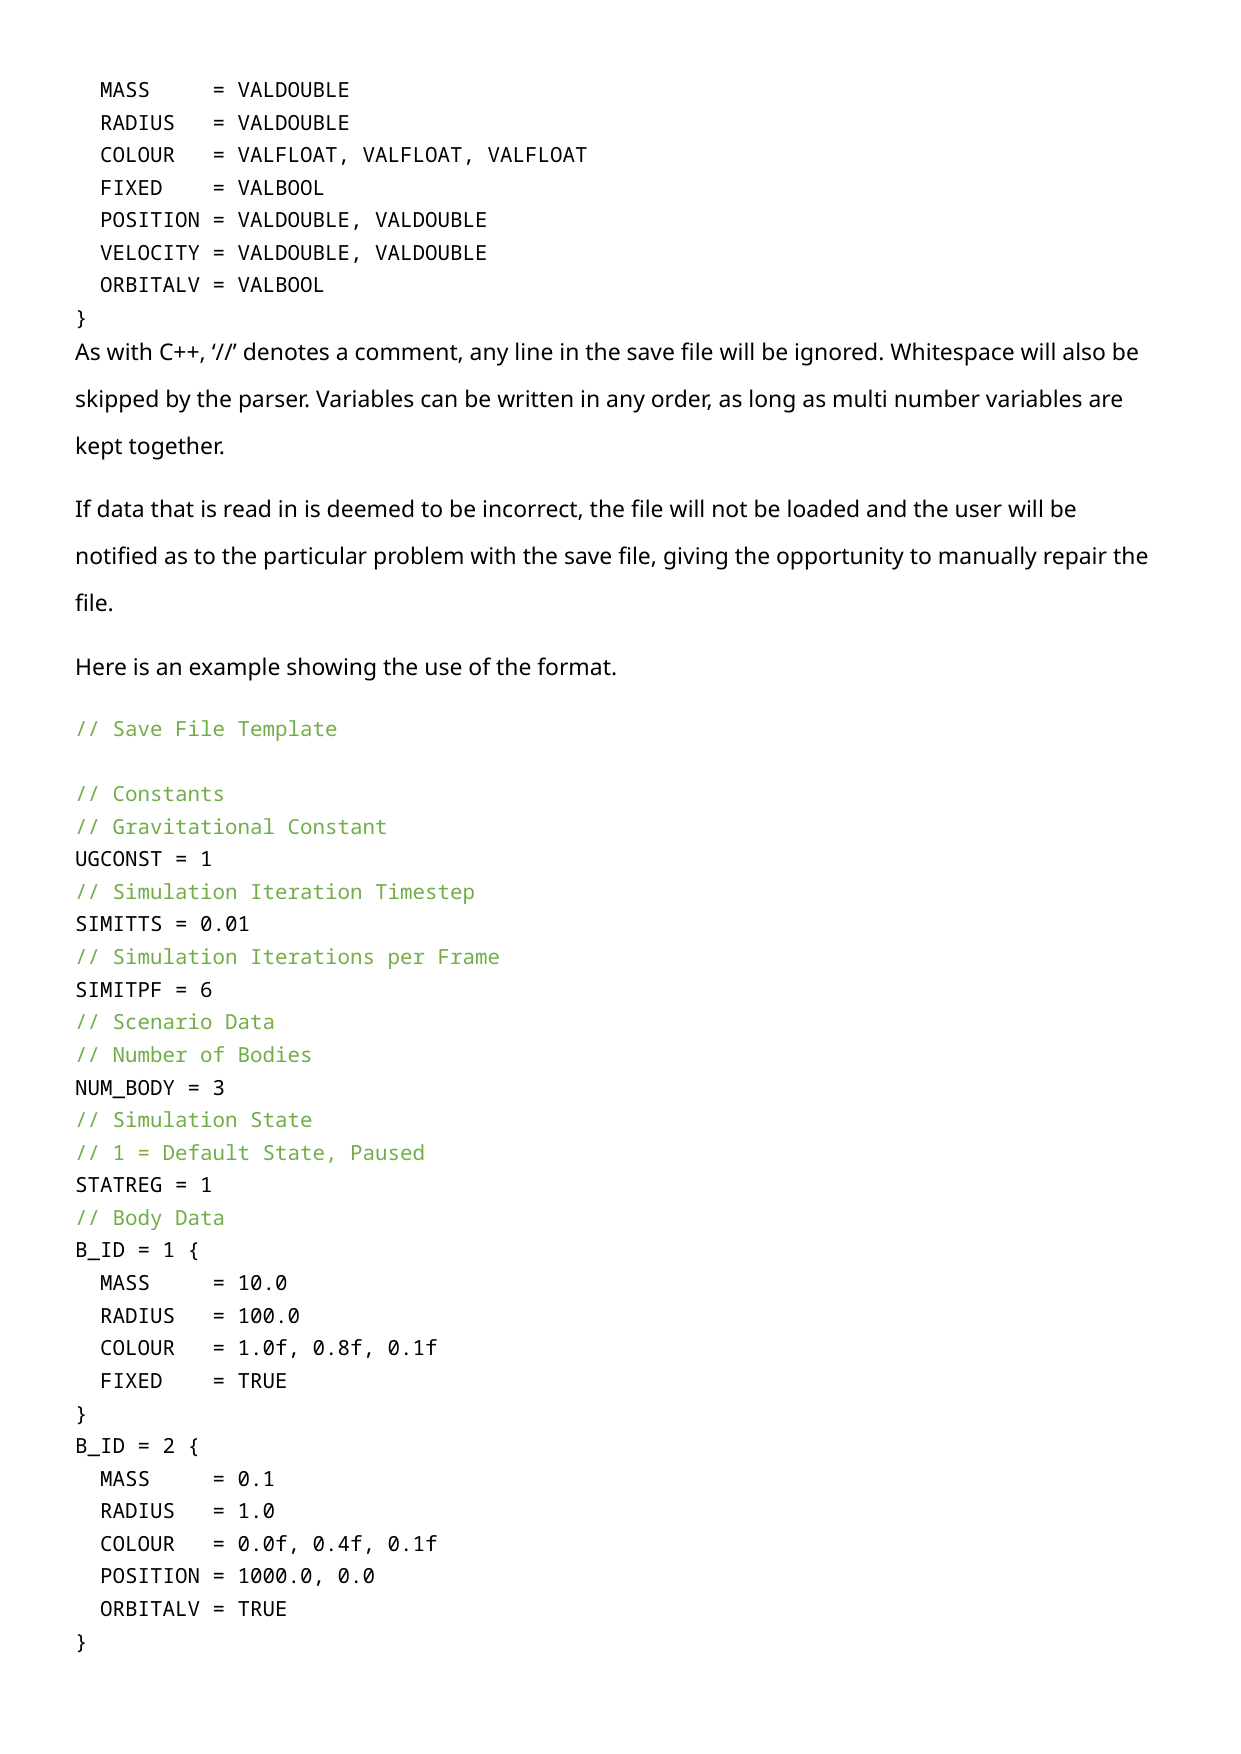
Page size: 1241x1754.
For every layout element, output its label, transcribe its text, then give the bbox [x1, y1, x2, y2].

text // 1 = Default State, Paused [75, 1138, 1165, 1166]
text RADIUS = 100.0 [75, 1301, 1165, 1329]
text } [75, 303, 1165, 332]
text // Simulation Iterations per Frame [75, 942, 1165, 971]
text // Scenario Data [75, 1007, 1165, 1036]
text Here is an example showing the use of the format. [75, 650, 1165, 682]
text COLOUR = 0.0f, 0.4f, 0.1f [75, 1529, 1165, 1557]
text SIMITPF = 6 [75, 975, 1165, 1003]
text MASS = 10.0 [75, 1268, 1165, 1297]
text } [75, 1627, 1165, 1655]
text } [75, 1399, 1165, 1427]
text RADIUS = VALDOUBLE [75, 108, 1165, 136]
text FIXED = VALBOOL [75, 173, 1165, 201]
text MASS = 0.1 [75, 1464, 1165, 1492]
text ORBITALV = VALBOOL [75, 271, 1165, 299]
text ORBITALV = TRUE [75, 1594, 1165, 1623]
text B_ID = 2 { [75, 1431, 1165, 1460]
text NUM_BODY = 3 [75, 1073, 1165, 1101]
text // Gravitational Constant [75, 812, 1165, 840]
text POSITION = 1000.0, 0.0 [75, 1562, 1165, 1590]
text // Number of Bodies [75, 1040, 1165, 1068]
text SIMITTS = 0.01 [75, 909, 1165, 938]
text COLOUR = 1.0f, 0.8f, 0.1f [75, 1333, 1165, 1362]
text COLOUR = VALFLOAT, VALFLOAT, VALFLOAT [75, 140, 1165, 169]
text // Save File Template [75, 714, 1165, 742]
text As with C++, ‘//’ denotes a comment, any line in the save file will be ignored. Whitespace will also be skipped by the parser. Variables can be written in any order, as long as multi number variables are kept together. [75, 336, 1165, 461]
text // Simulation Iteration Timestep [75, 877, 1165, 905]
text UGCONST = 1 [75, 844, 1165, 873]
text MASS = VALDOUBLE [75, 75, 1165, 103]
text If data that is read in is deemed to be incorrect, the file will not be loaded and the user will be notified as to the particular problem with the save file, giving the opportunity to manually repair the file. [75, 493, 1165, 618]
text // Body Data [75, 1203, 1165, 1231]
text RADIUS = 1.0 [75, 1496, 1165, 1525]
text // Simulation State [75, 1105, 1165, 1134]
text B_ID = 1 { [75, 1236, 1165, 1264]
text FIXED = TRUE [75, 1366, 1165, 1394]
text STATREG = 1 [75, 1170, 1165, 1199]
text VELOCITY = VALDOUBLE, VALDOUBLE [75, 238, 1165, 266]
text // Constants [75, 779, 1165, 808]
text POSITION = VALDOUBLE, VALDOUBLE [75, 205, 1165, 234]
